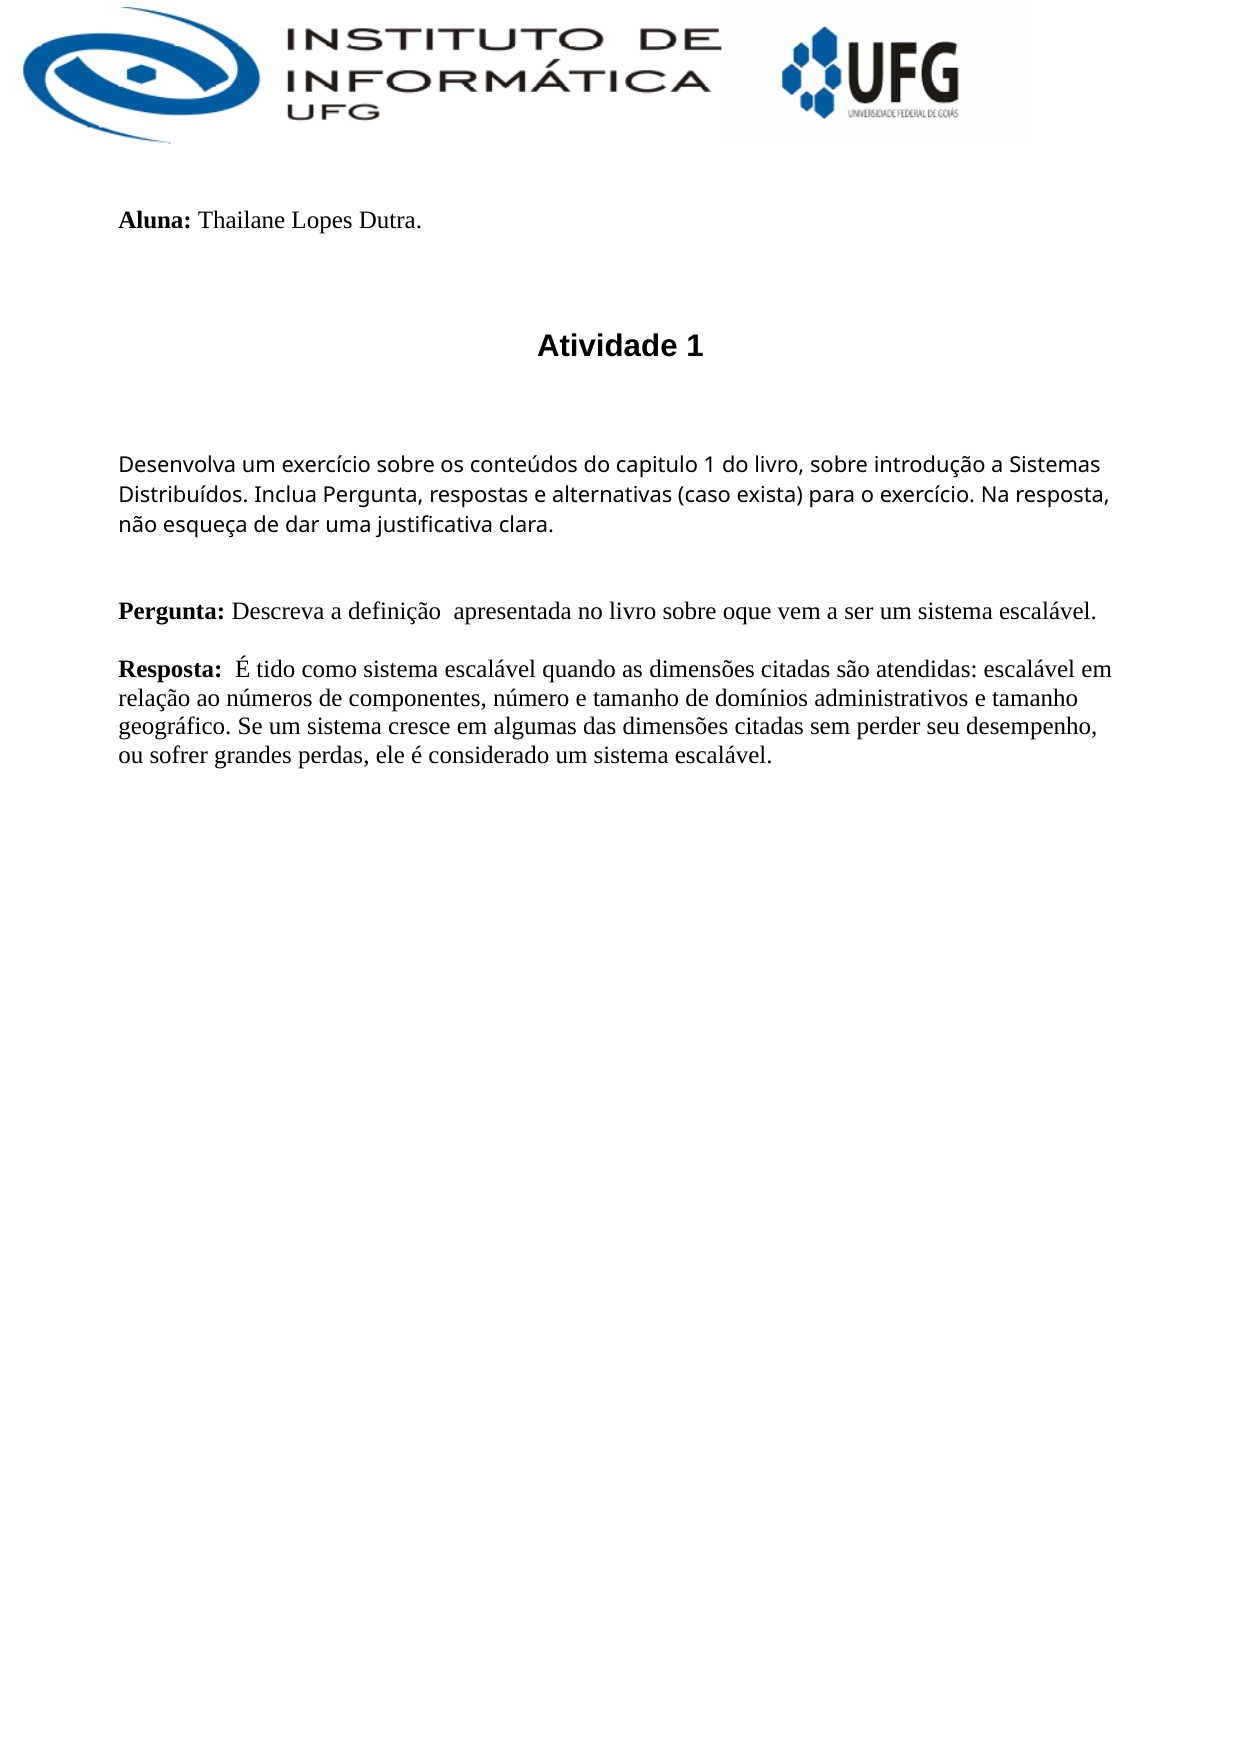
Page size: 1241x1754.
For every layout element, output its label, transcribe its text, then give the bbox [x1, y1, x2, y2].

text Aluna: Thailane Lopes Dutra. [118, 205, 1122, 234]
text Atividade 1 [118, 327, 1122, 363]
text Desenvolva um exercício sobre os conteúdos do capitulo 1 do livro, sobre introdução a Sistemas Distribuídos. Inclua Pergunta, respostas e alternativas (caso exista) para o exercício. Na resposta, não esqueça de dar uma justificativa clara. [118, 449, 1122, 539]
picture [22, 7, 1027, 144]
text Resposta: É tido como sistema escalável quando as dimensões citadas são atendidas: escalável em relação ao números de componentes, número e tamanho de domínios administrativos e tamanho geográfico. Se um sistema cresce em algumas das dimensões citadas sem perder seu desempenho, ou sofrer grandes perdas, ele é considerado um sistema escalável. [118, 654, 1122, 769]
text Pergunta: Descreva a definição apresentada no livro sobre oque vem a ser um sistema escalável. [118, 596, 1122, 625]
